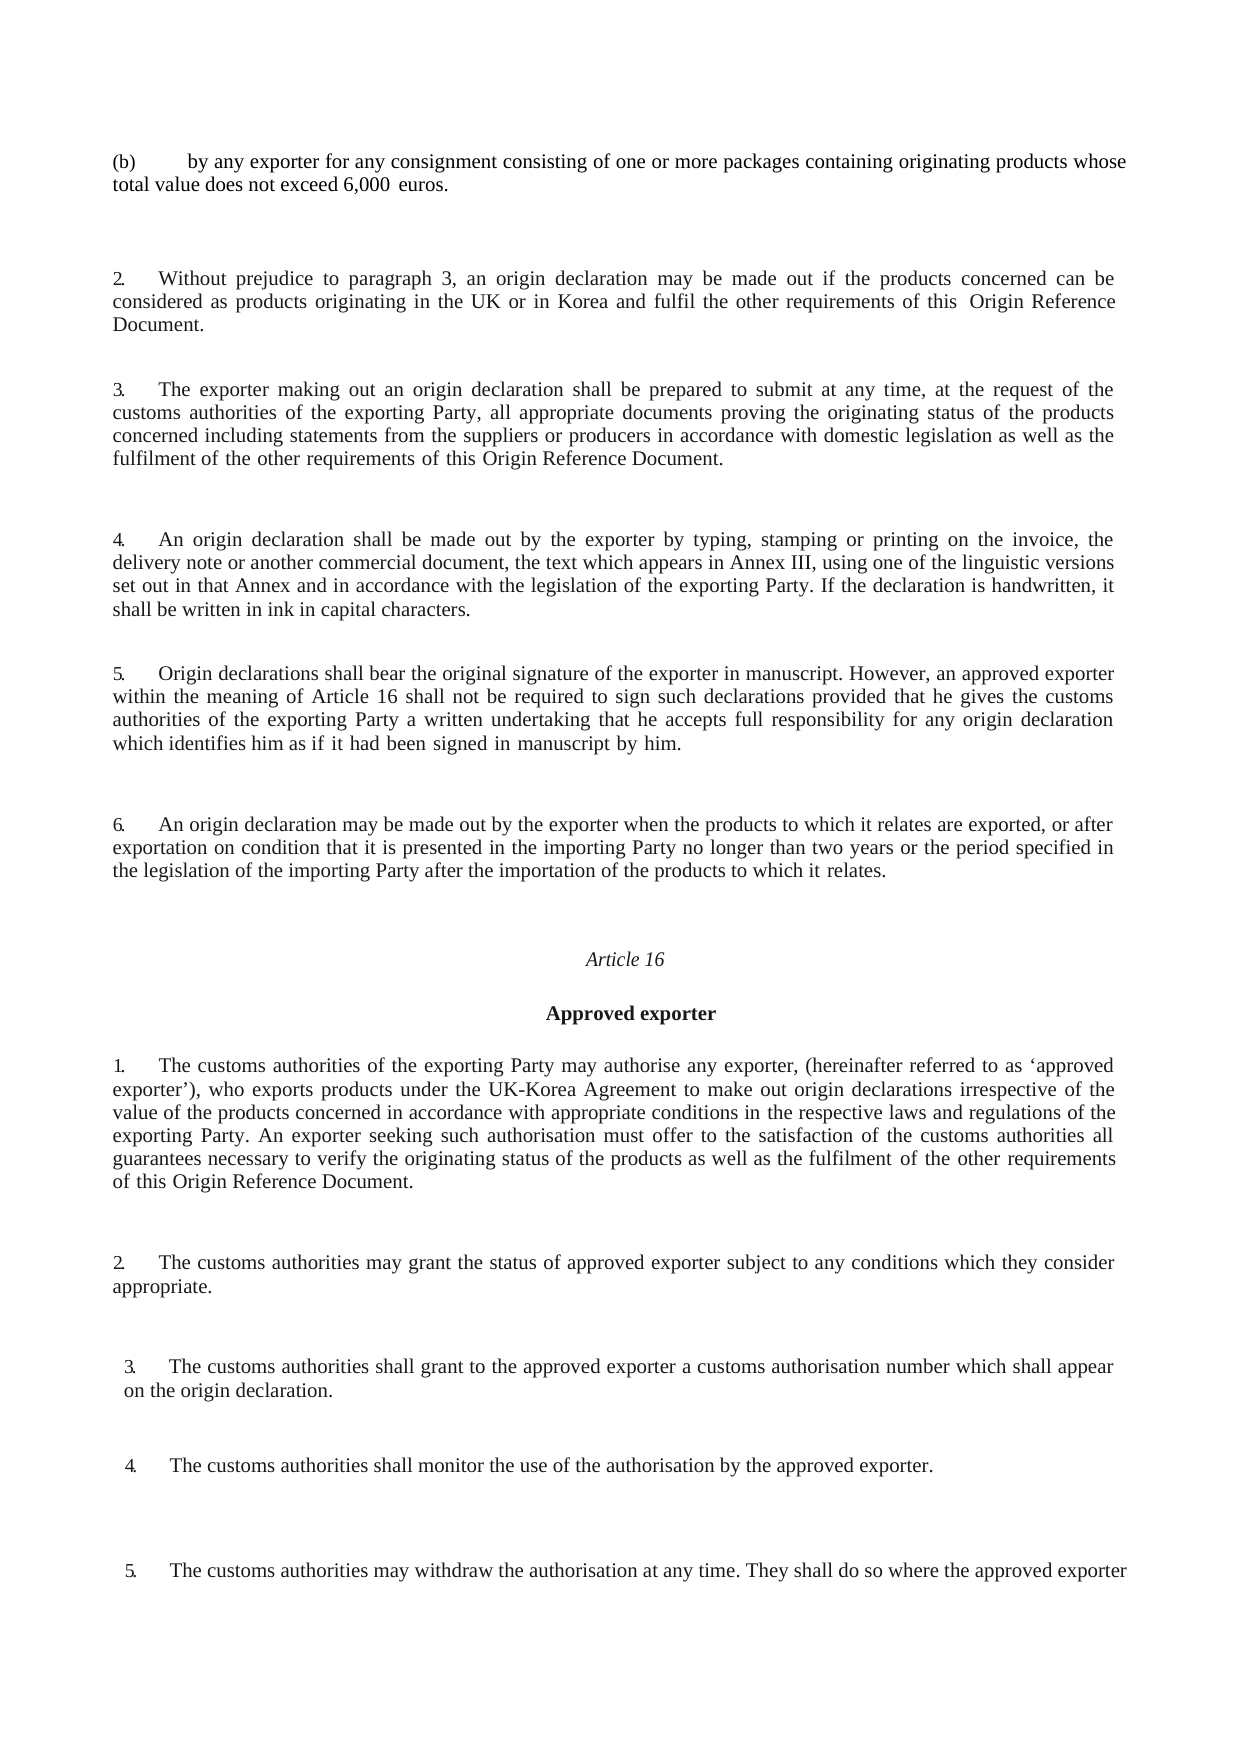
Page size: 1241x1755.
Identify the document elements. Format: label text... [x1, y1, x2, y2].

list The exporter making out an origin declaration shall be prepared to submit at any time, at the request of the customs authorities of the exporting Party, all appropriate documents proving the originating status of the products concerned including statements from the suppliers or producers in accordance with domestic legislation as well as the fulfilment of the other requirements of this Origin Reference Document. [112, 378, 1116, 470]
text Article 16 [131, 947, 1121, 971]
list The customs authorities may grant the status of approved exporter subject to any conditions which they consider appropriate. [112, 1251, 1116, 1298]
list Without prejudice to paragraph 3, an origin declaration may be made out if the products concerned can be considered as products originating in the UK or in Korea and fulfil the other requirements of this Origin Reference Document. [112, 267, 1116, 336]
list The customs authorities may withdraw the authorisation at any time. They shall do so where the approved exporter [124, 1559, 1128, 1582]
list The customs authorities shall monitor the use of the authorisation by the approved exporter. [124, 1454, 1128, 1478]
list by any exporter for any consignment consisting of one or more packages containing originating products whose total value does not exceed 6,000 euros. [112, 150, 1128, 196]
list The customs authorities of the exporting Party may authorise any exporter, (hereinafter referred to as ‘approved exporter’), who exports products under the UK-Korea Agreement to make out origin declarations irrespective of the value of the products concerned in accordance with appropriate conditions in the respective laws and regulations of the exporting Party. An exporter seeking such authorisation must offer to the satisfaction of the customs authorities all guarantees necessary to verify the originating status of the products as well as the fulfilment of the other requirements of this Origin Reference Document. [112, 1054, 1116, 1193]
list An origin declaration shall be made out by the exporter by typing, stamping or printing on the invoice, the delivery note or another commercial document, the text which appears in Annex III, using one of the linguistic versions set out in that Annex and in accordance with the legislation of the exporting Party. If the declaration is handwritten, it shall be written in ink in capital characters. [112, 528, 1116, 621]
list An origin declaration may be made out by the exporter when the products to which it relates are exported, or after exportation on condition that it is presented in the importing Party no longer than two years or the period specified in the legislation of the importing Party after the importation of the products to which it relates. [112, 813, 1116, 882]
list Origin declarations shall bear the original signature of the exporter in manuscript. However, an approved exporter within the meaning of Article 16 shall not be required to sign such declarations provided that he gives the customs authorities of the exporting Party a written undertaking that he accepts full responsibility for any origin declaration which identifies him as if it had been signed in manuscript by him. [112, 662, 1116, 754]
list The customs authorities shall grant to the approved exporter a customs authorisation number which shall appear on the origin declaration. [124, 1356, 1116, 1402]
subtitle Approved exporter [134, 1001, 1128, 1025]
